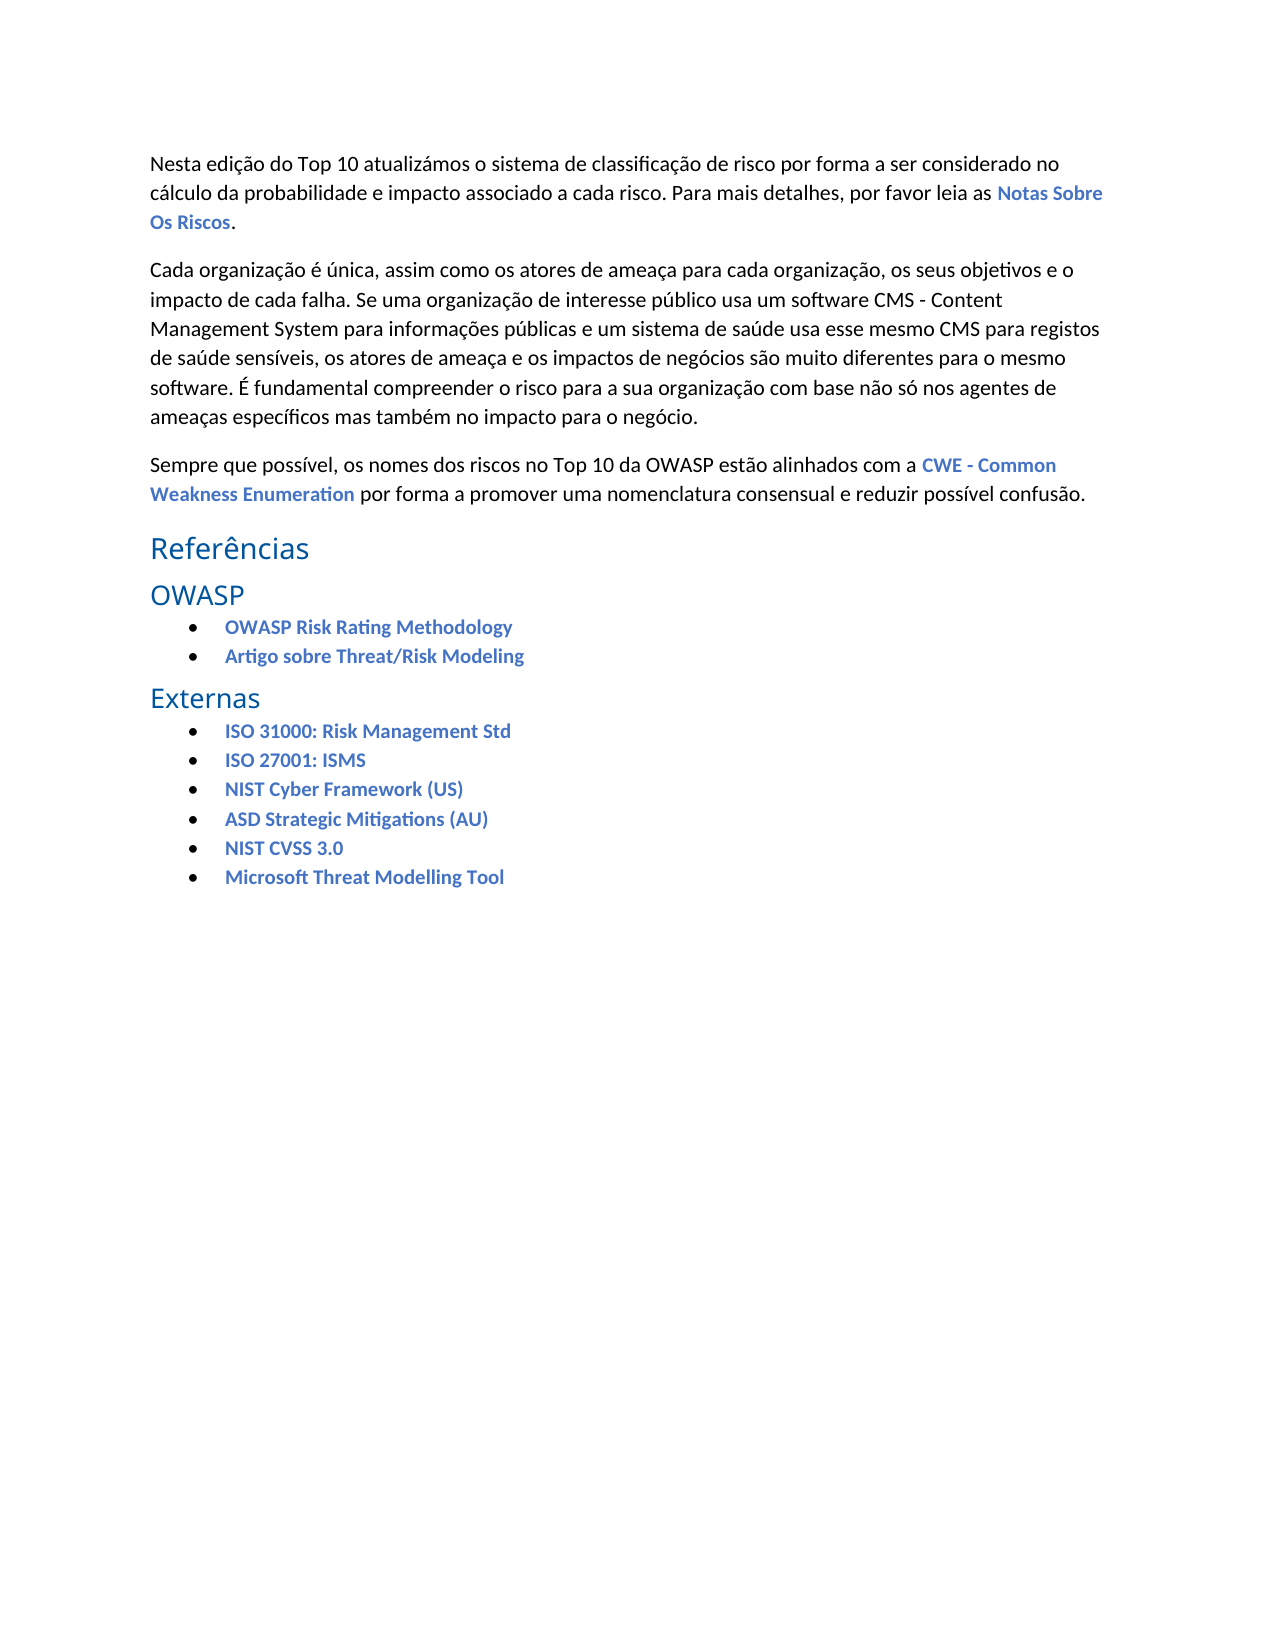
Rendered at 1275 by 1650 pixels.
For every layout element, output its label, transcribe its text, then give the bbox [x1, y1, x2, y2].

list ASD Strategic Mitigations (AU) [187, 805, 1125, 831]
subtitle OWASP [150, 576, 1125, 613]
list NIST CVSS 3.0 [187, 834, 1125, 861]
text Sempre que possível, os nomes dos riscos no Top 10 da OWASP estão alinhados com a CWE - Common Weakness Enumeration por forma a promover uma nomenclatura consensual e reduzir possível confusão. [150, 451, 1125, 507]
subtitle Externas [150, 680, 1125, 717]
list NIST Cyber Framework (US) [187, 775, 1125, 802]
list Artigo sobre Threat/Risk Modeling [187, 642, 1125, 669]
subtitle Referências [150, 528, 1125, 568]
list OWASP Risk Rating Methodology [187, 613, 1125, 640]
text Nesta edição do Top 10 atualizámos o sistema de classificação de risco por forma a ser considerado no cálculo da probabilidade e impacto associado a cada risco. Para mais detalhes, por favor leia as Notas Sobre Os Riscos. [150, 150, 1125, 235]
list ISO 27001: ISMS [187, 746, 1125, 773]
list Microsoft Threat Modelling Tool [187, 863, 1125, 890]
text Cada organização é única, assim como os atores de ameaça para cada organização, os seus objetivos e o impacto de cada falha. Se uma organização de interesse público usa um software CMS - Content Management System para informações públicas e um sistema de saúde usa esse mesmo CMS para registos de saúde sensíveis, os atores de ameaça e os impactos de negócios são muito diferentes para o mesmo software. É fundamental compreender o risco para a sua organização com base não só nos agentes de ameaças específicos mas também no impacto para o negócio. [150, 257, 1125, 429]
list ISO 31000: Risk Management Std [187, 717, 1125, 743]
